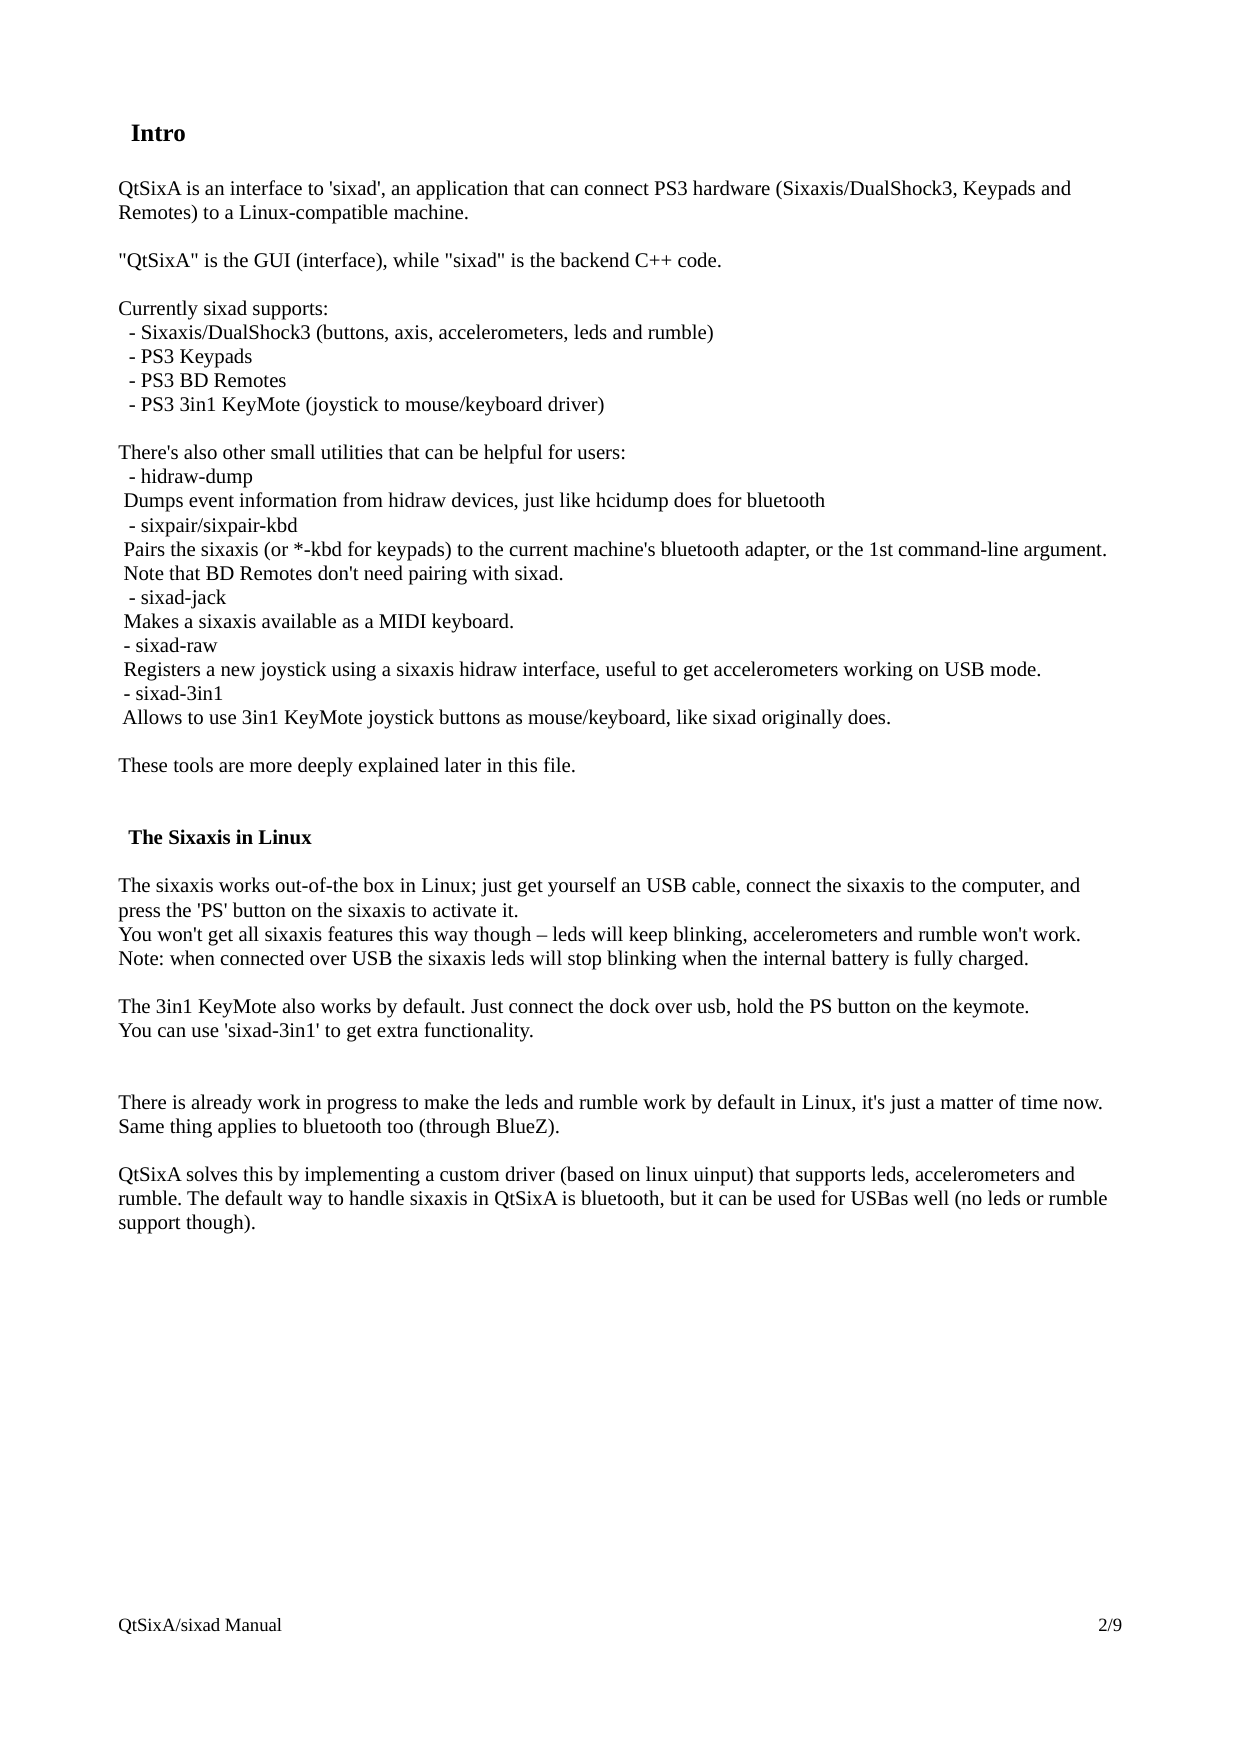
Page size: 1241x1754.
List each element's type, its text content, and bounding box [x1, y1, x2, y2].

text QtSixA is an interface to 'sixad', an application that can connect PS3 hardware (Sixaxis/DualShock3, Keypads and Remotes) to a Linux-compatible machine. [118, 176, 1122, 224]
text Dumps event information from hidraw devices, just like hcidump does for bluetooth [118, 488, 1122, 512]
text You won't get all sixaxis features this way though – leds will keep blinking, accelerometers and rumble won't work. [118, 922, 1122, 946]
text Note: when connected over USB the sixaxis leds will stop blinking when the internal battery is fully charged. [118, 946, 1122, 970]
text Registers a new joystick using a sixaxis hidraw interface, useful to get accelerometers working on USB mode. [118, 657, 1122, 681]
text - hidraw-dump [118, 464, 1122, 488]
text The sixaxis works out-of-the box in Linux; just get yourself an USB cable, connect the sixaxis to the computer, and press the 'PS' button on the sixaxis to activate it. [118, 873, 1122, 922]
text Intro [118, 118, 1122, 147]
text You can use 'sixad-3in1' to get extra functionality. [118, 1018, 1122, 1042]
text - PS3 3in1 KeyMote (joystick to mouse/keyboard driver) [118, 392, 1122, 416]
text Note that BD Remotes don't need pairing with sixad. [118, 561, 1122, 585]
text "QtSixA" is the GUI (interface), while "sixad" is the backend C++ code. [118, 248, 1122, 272]
text QtSixA solves this by implementing a custom driver (based on linux uinput) that supports leds, accelerometers and rumble. The default way to handle sixaxis in QtSixA is bluetooth, but it can be used for USBas well (no leds or rumble support though). [118, 1162, 1122, 1234]
text Makes a sixaxis available as a MIDI keyboard. [118, 609, 1122, 633]
text - sixpair/sixpair-kbd [118, 512, 1122, 537]
text - sixad-3in1 [118, 681, 1122, 705]
text There is already work in progress to make the leds and rumble work by default in Linux, it's just a matter of time now. Same thing applies to bluetooth too (through BlueZ). [118, 1090, 1122, 1138]
text - PS3 BD Remotes [118, 368, 1122, 392]
text These tools are more deeply explained later in this file. [118, 753, 1122, 777]
text - PS3 Keypads [118, 344, 1122, 368]
text The 3in1 KeyMote also works by default. Just connect the dock over usb, hold the PS button on the keymote. [118, 994, 1122, 1018]
text Allows to use 3in1 KeyMote joystick buttons as mouse/keyboard, like sixad originally does. [118, 705, 1122, 729]
text - Sixaxis/DualShock3 (buttons, axis, accelerometers, leds and rumble) [118, 320, 1122, 344]
text Pairs the sixaxis (or *-kbd for keypads) to the current machine's bluetooth adapter, or the 1st command-line argument. [118, 537, 1122, 561]
text - sixad-raw [118, 633, 1122, 657]
text The Sixaxis in Linux [118, 825, 1122, 849]
text There's also other small utilities that can be helpful for users: [118, 440, 1122, 464]
text - sixad-jack [118, 585, 1122, 609]
text Currently sixad supports: [118, 296, 1122, 320]
